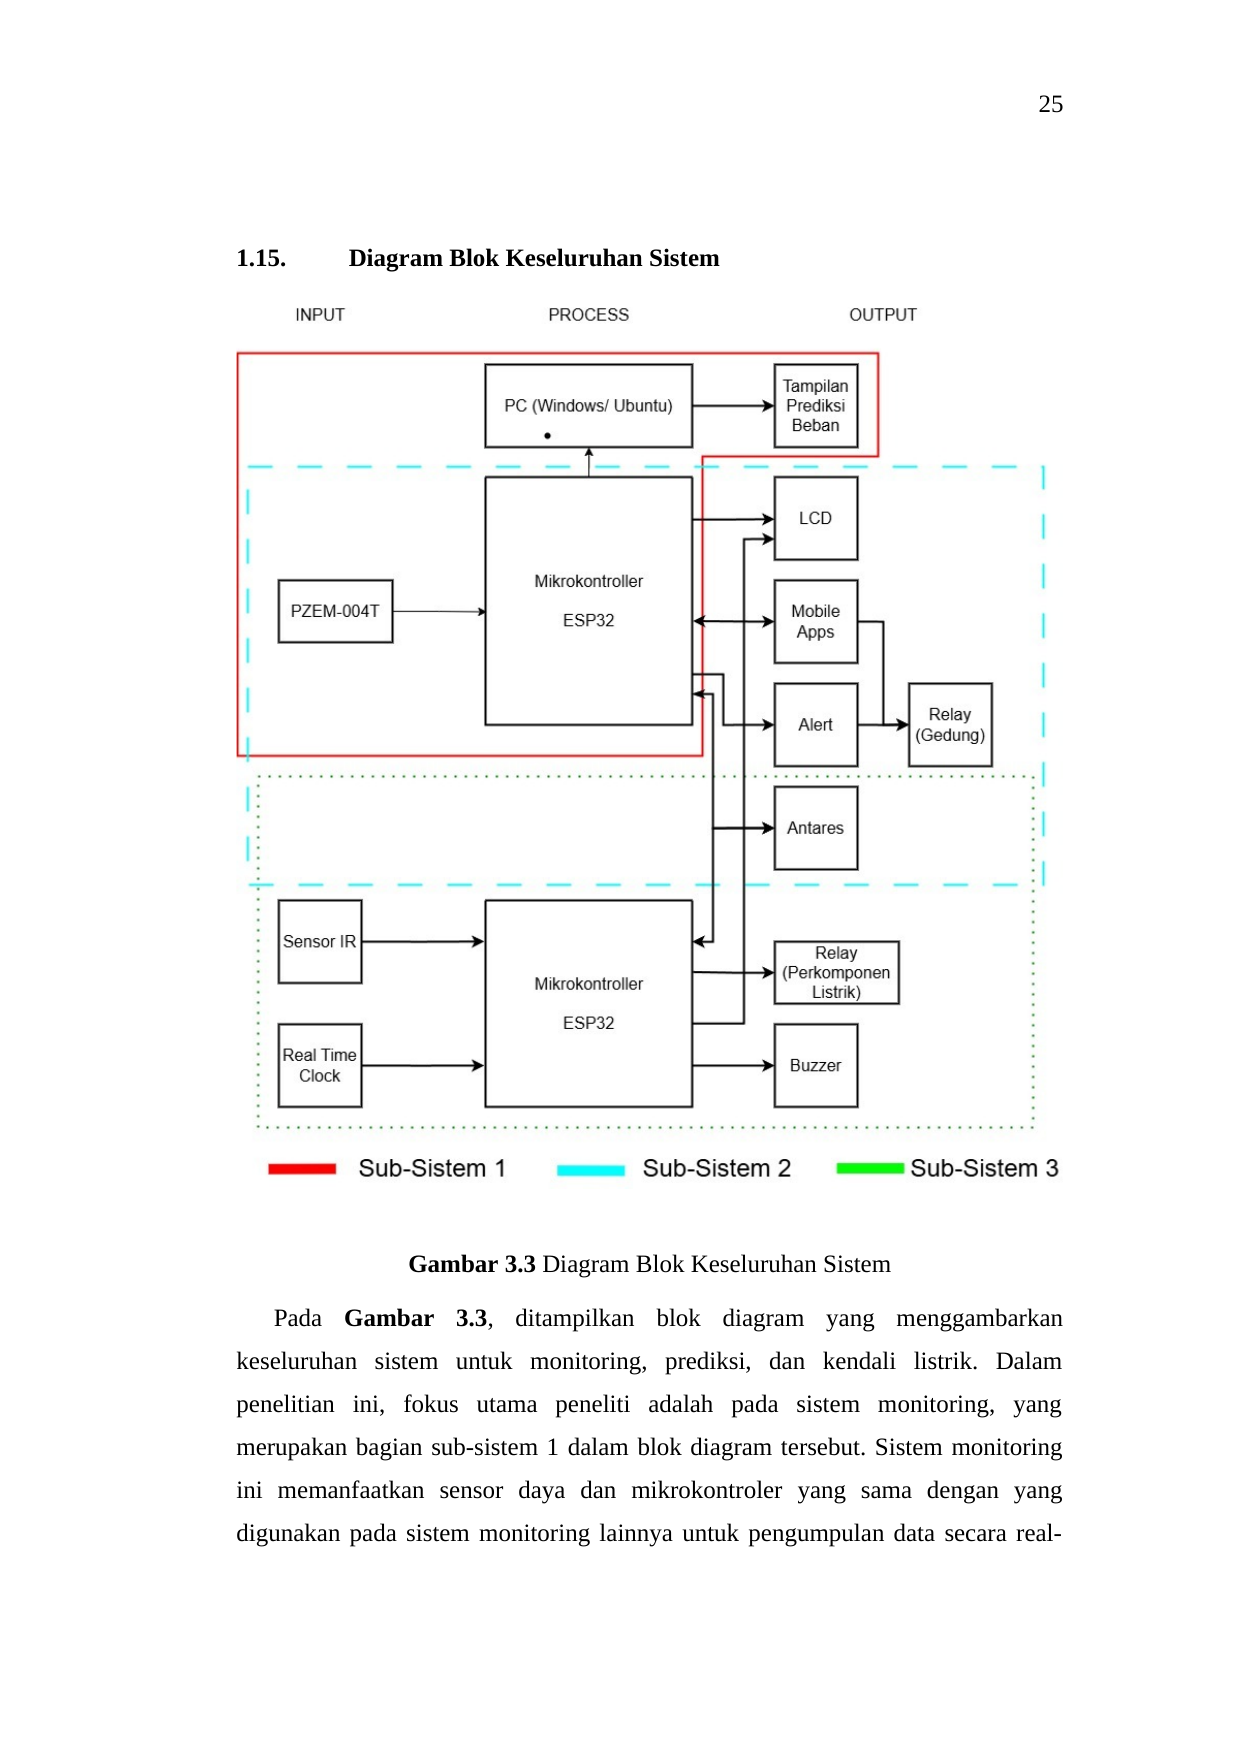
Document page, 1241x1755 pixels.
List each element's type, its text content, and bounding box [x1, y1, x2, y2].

text Gambar 3.3 Diagram Blok Keseluruhan Sistem [236, 1249, 1063, 1278]
text Pada Gambar 3.3, ditampilkan blok diagram yang menggambarkan keseluruhan sistem untuk monitoring, prediksi, dan kendali listrik. Dalam penelitian ini, fokus utama peneliti adalah pada sistem monitoring, yang merupakan bagian sub-sistem 1 dalam blok diagram tersebut. Sistem monitoring ini memanfaatkan sensor daya dan mikrokontroler yang sama dengan yang digunakan pada sistem monitoring lainnya untuk pengumpulan data secara real- [236, 1303, 1063, 1547]
subtitle Diagram Blok Keseluruhan Sistem [236, 243, 1063, 272]
